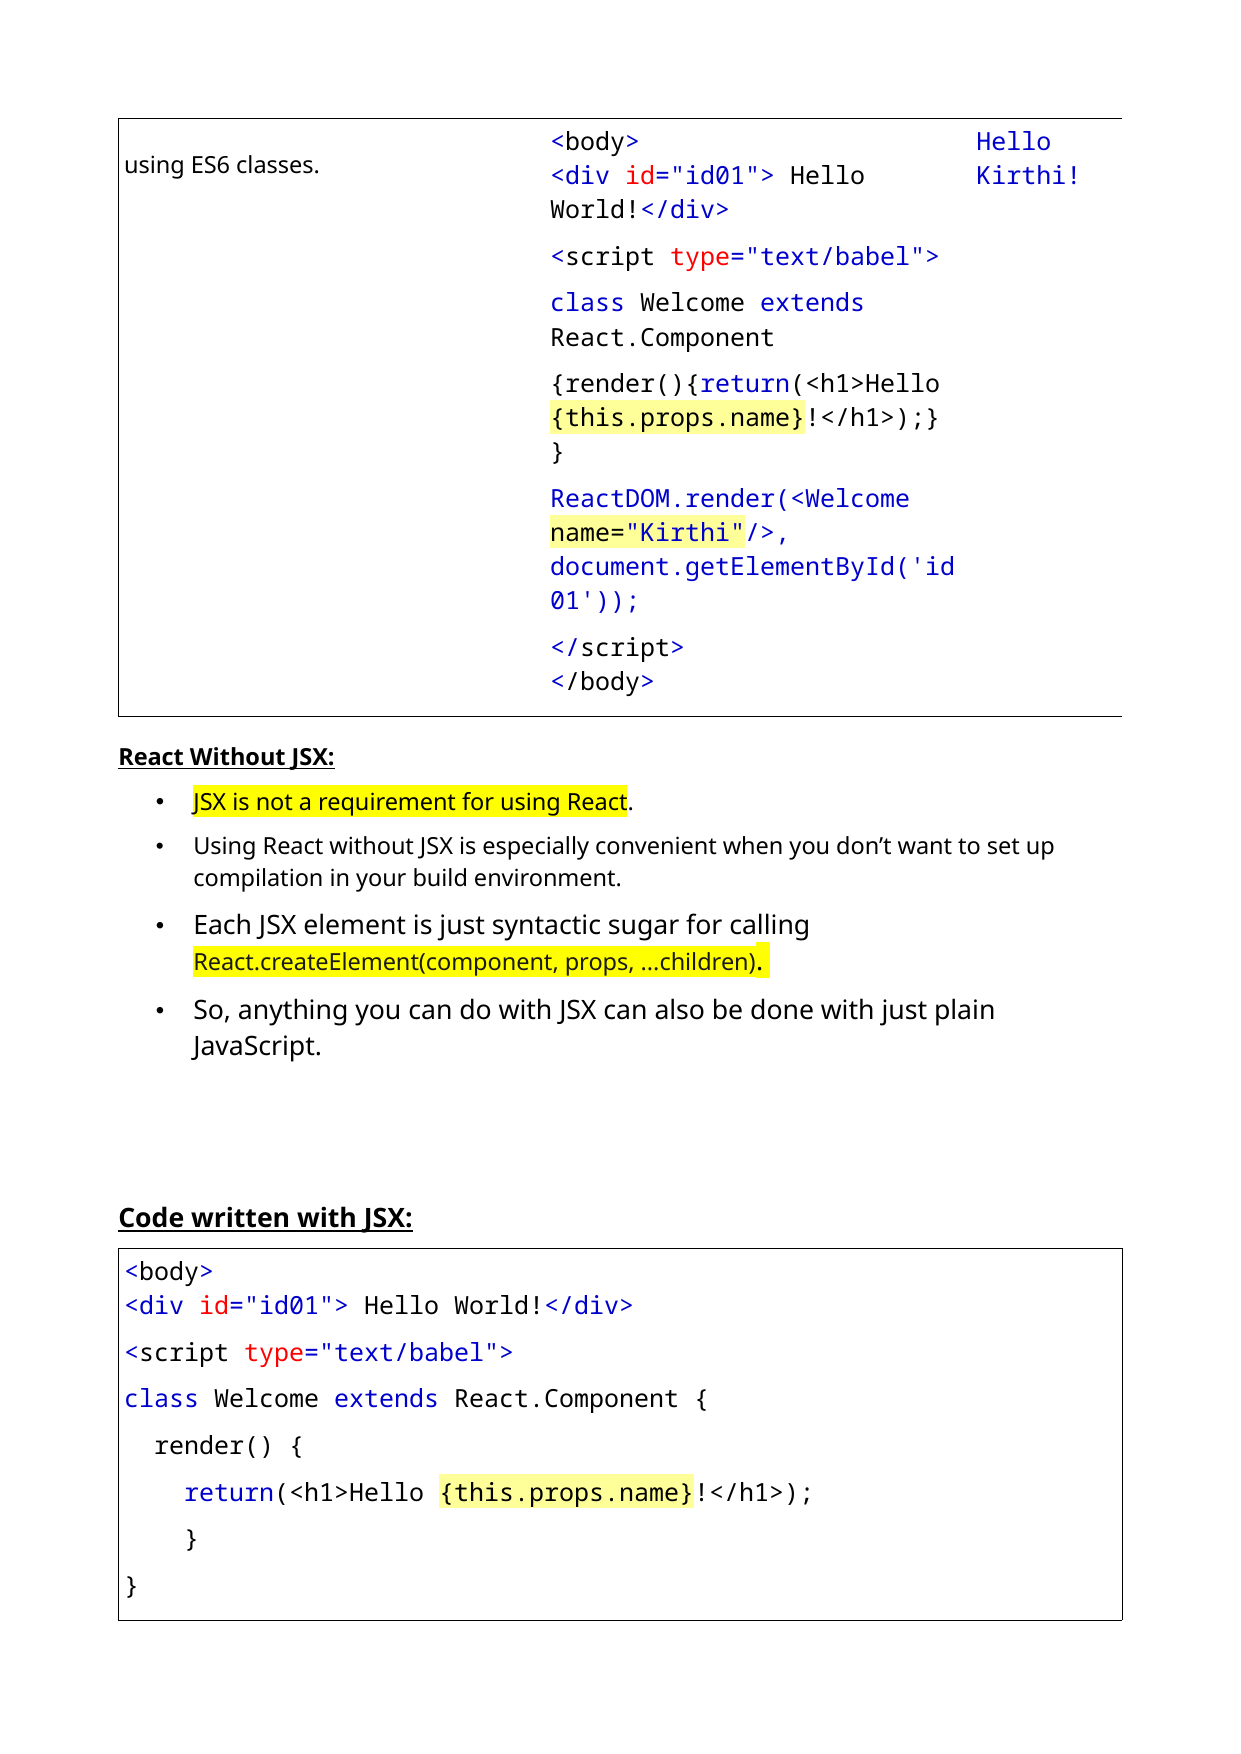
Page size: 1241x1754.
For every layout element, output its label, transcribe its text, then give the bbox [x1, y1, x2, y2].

table_header <body> <div id="id01"> Hello World!</div> <script type="text/babel"> class Welcome extends React.Component { render() { return(<h1>Hello {this.props.name}!</h1>); } } [119, 1249, 1122, 1619]
subtitle React Without JSX: [118, 741, 1122, 773]
text Code written with JSX: [118, 1199, 1122, 1236]
table_cell using ES6 classes. [119, 119, 544, 716]
list Each JSX element is just syntactic sugar for calling React.createElement(component, props, ...children). [156, 906, 1122, 978]
list Using React without JSX is especially convenient when you don’t want to set up compilation in your build environment. [156, 829, 1122, 893]
table_cell Hello Kirthi! [970, 119, 1122, 716]
list So, anything you can do with JSX can also be done with just plain JavaScript. [156, 991, 1122, 1063]
table_cell <body> <div id="id01"> Hello World!</div> <script type="text/babel"> class Welcome extends React.Component {render(){return(<h1>Hello {this.props.name}!</h1>);} } ReactDOM.render(<Welcome name="Kirthi"/>, document.getElementById('id01')); </script> </body> [544, 119, 970, 716]
list JSX is not a requirement for using React. [156, 785, 1122, 817]
